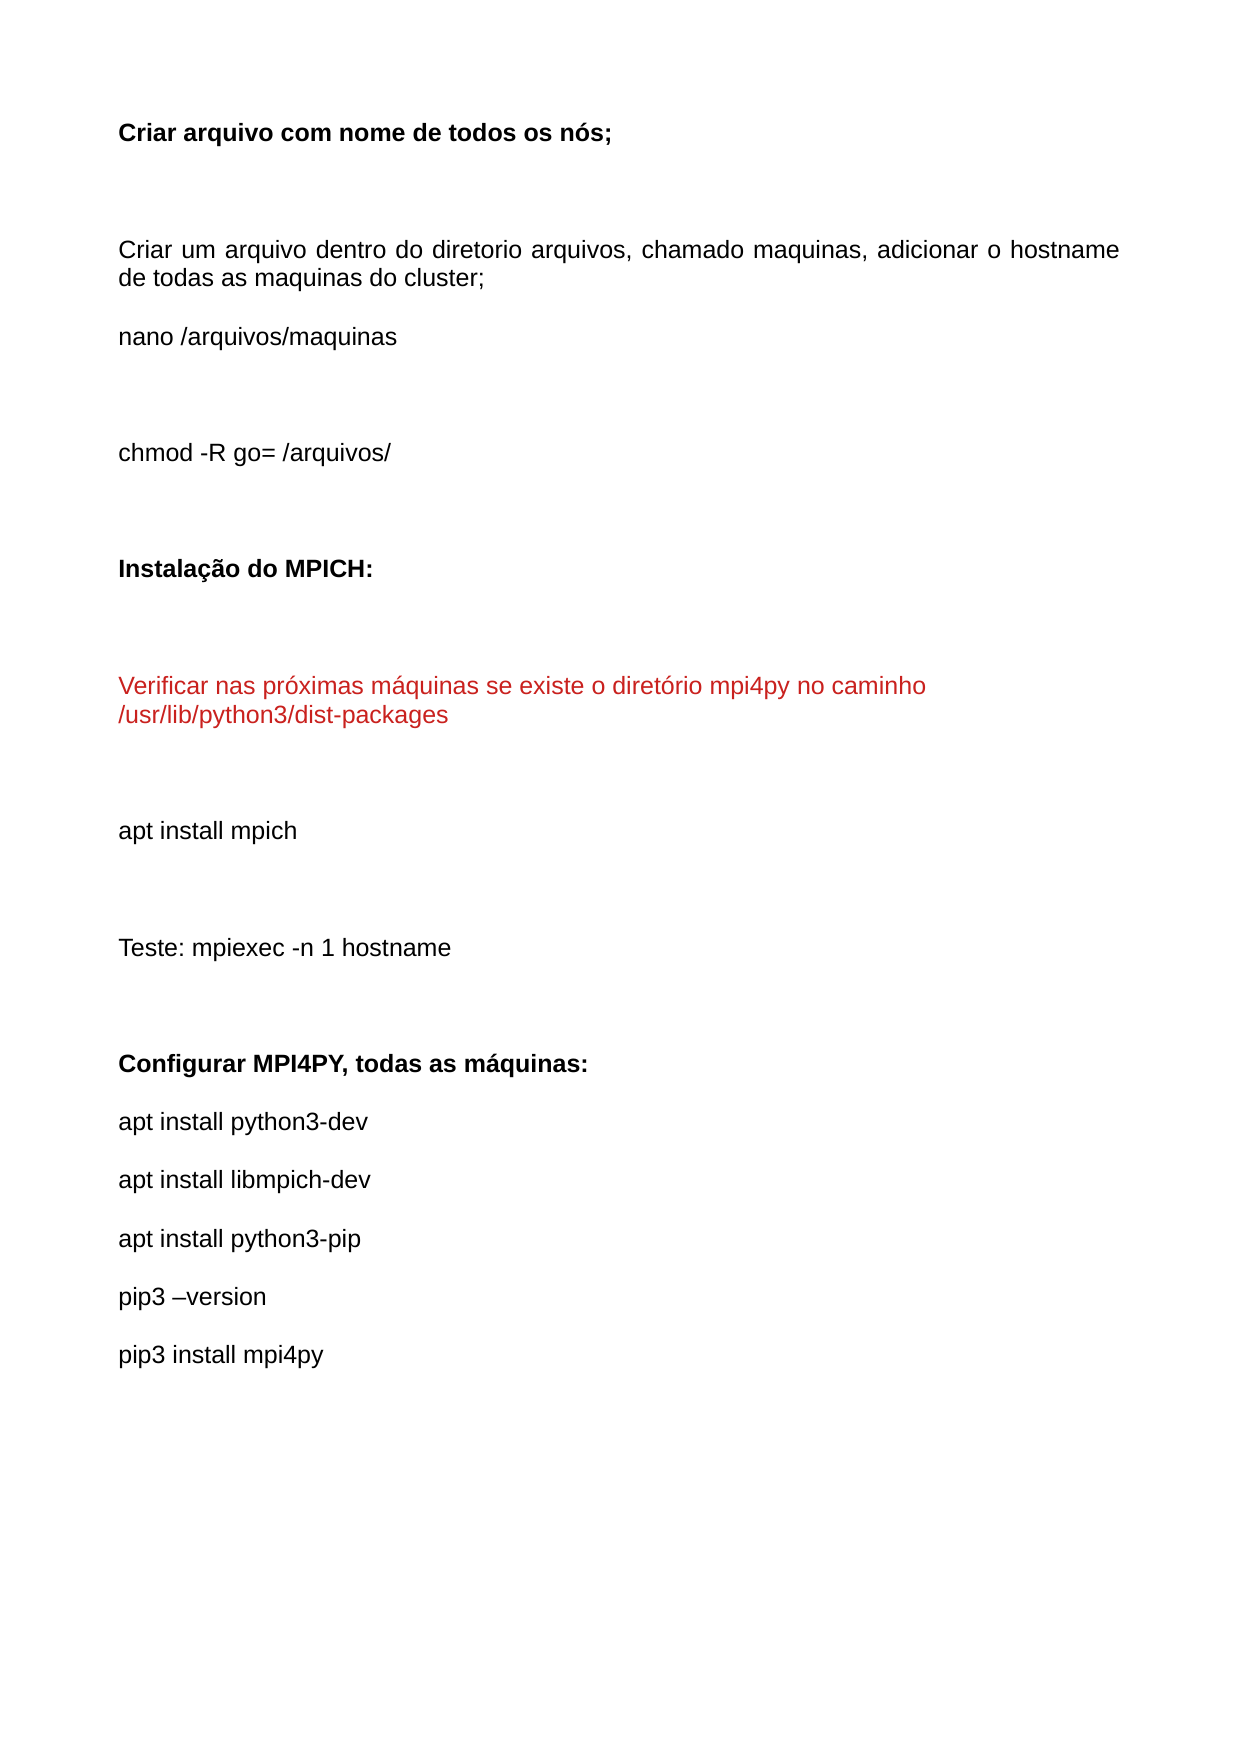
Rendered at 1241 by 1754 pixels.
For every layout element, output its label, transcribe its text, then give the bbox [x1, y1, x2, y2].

text apt install mpich [118, 816, 1122, 845]
text Configurar MPI4PY, todas as máquinas: [118, 1049, 1122, 1078]
text apt install python3-dev [118, 1107, 1122, 1136]
text Teste: mpiexec -n 1 hostname [118, 933, 1122, 961]
text chmod -R go= /arquivos/ [118, 438, 1122, 467]
text pip3 install mpi4py [118, 1340, 1122, 1369]
text Criar um arquivo dentro do diretorio arquivos, chamado maquinas, adicionar o hostname de todas as maquinas do cluster; [118, 234, 1122, 292]
text nano /arquivos/maquinas [118, 322, 1122, 350]
text Criar arquivo com nome de todos os nós; [118, 118, 1122, 147]
text apt install python3-pip [118, 1224, 1122, 1252]
text apt install libmpich-dev [118, 1166, 1122, 1194]
text Verificar nas próximas máquinas se existe o diretório mpi4py no caminho /usr/lib/python3/dist-packages [118, 671, 1122, 728]
text pip3 –version [118, 1282, 1122, 1311]
text Instalação do MPICH: [118, 554, 1122, 583]
